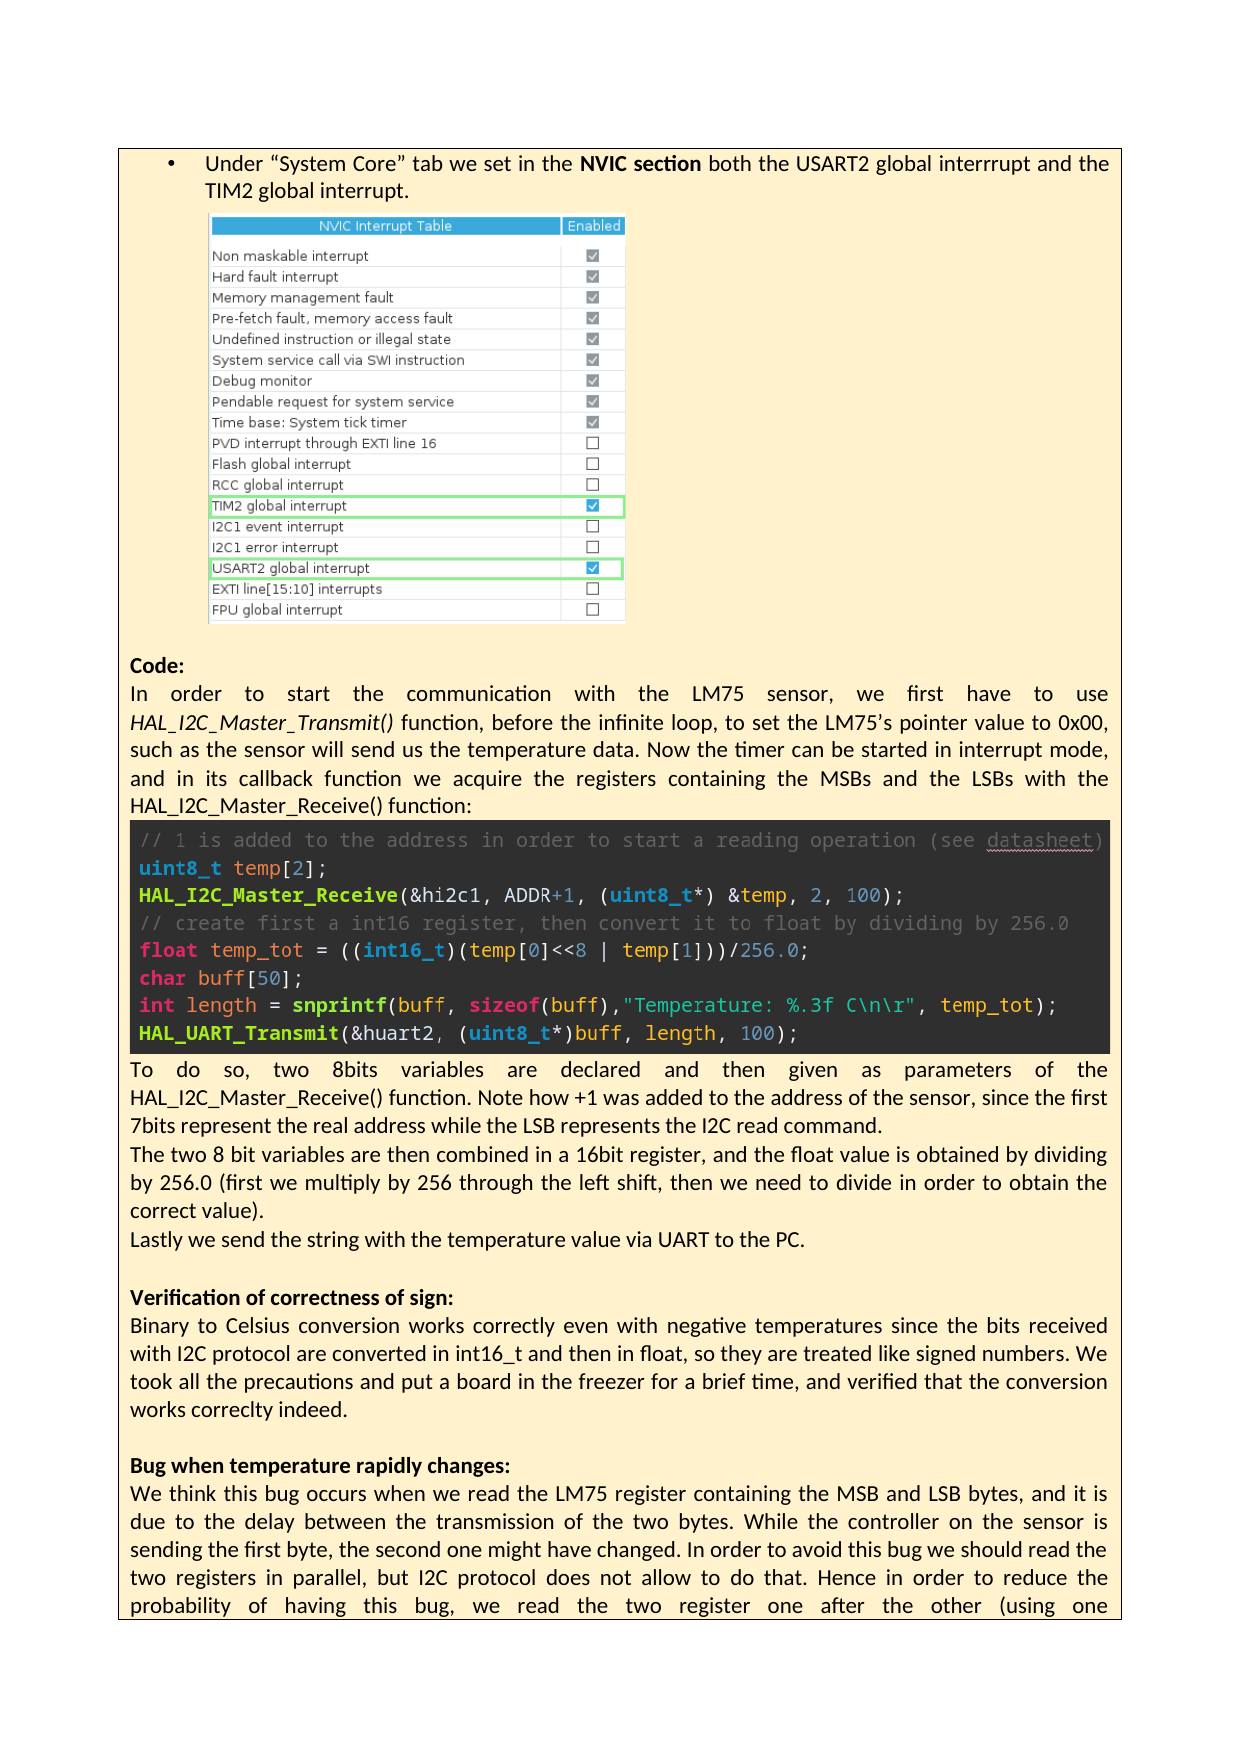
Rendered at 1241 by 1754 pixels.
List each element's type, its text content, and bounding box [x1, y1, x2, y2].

picture [208, 213, 626, 624]
picture [129, 820, 1111, 1054]
table_cell Explanation: We successfully completed the homework. Excercise 1b – Temperature sensor: CubeIDE Settings: We started looking where the LM75 sensor was placed in the green board schematic and we found out that it is connected to pins PB8 (SCL) and PB9 (SDA) of I2C1. So we set in the CubeIDE graphical interface these two pins as I2C1_SCL and I2C1_SDA and then in the connectivity tab we set the I2C1 mode as I2C. USART2 is activated in asynchronous mode, with the following configurations: TIM2 is enabled and configured such as an interrupt is generated every second (PSC = 4800-1, Period = 10000-1). Under “System Core” tab we set in the NVIC section both the USART2 global interrrupt and the TIM2 global interrupt. Code: In order to start the communication with the LM75 sensor, we first have to use HAL_I2C_Master_Transmit() function, before the infinite loop, to set the LM75’s pointer value to 0x00, such as the sensor will send us the temperature data. Now the timer can be started in interrupt mode, and in its callback function we acquire the registers containing the MSBs and the LSBs with the HAL_I2C_Master_Receive() function: To do so, two 8bits variables are declared and then given as parameters of the HAL_I2C_Master_Receive() function. Note how +1 was added to the address of the sensor, since the first 7bits represent the real address while the LSB represents the I2C read command. The two 8 bit variables are then combined in a 16bit register, and the float value is obtained by dividing by 256.0 (first we multiply by 256 through the left shift, then we need to divide in order to obtain the correct value). Lastly we send the string with the temperature value via UART to the PC. Verification of correctness of sign: Binary to Celsius conversion works correctly even with negative temperatures since the bits received with I2C protocol are converted in int16_t and then in float, so they are treated like signed numbers. We took all the precautions and put a board in the freezer for a brief time, and verified that the conversion works correclty indeed. Bug when temperature rapidly changes: We think this bug occurs when we read the LM75 register containing the MSB and LSB bytes, and it is due to the delay between the transmission of the two bytes. While the controller on the sensor is sending the first byte, the second one might have changed. In order to avoid this bug we should read the two registers in parallel, but I2C protocol does not allow to do that. Hence in order to reduce the probability of having this bug, we read the two register one after the other (using one HAL_I2C_Master_Receive function for both registers) working at the maximum speed available for I2C controller of the STM32 (400 kbps). If the bottleneck is the sensor itself, only software low pass filtering can reduce this bug. Excercise 1b – Accelerometer: CubeIDE Settings: I2C protocol is set up exaclty as in the previous point. USART2 is activated in asynchronous mode, as in the previous point. We employ one DMA controller for the USART2. We configure it to operate in "normal" mode with direction as “memory to peripheral". TIM2 is enabled and configured such as an interrupt is raised every second (PSC = 4800-1, Period = 10000-1). Under “System Core” tab we set in the NVIC section both the USART2 global interrrupt and the TIM2 global interrupt. The DMA interrupt is automatically set. Code: In order to start the communication with the LIS2DE sensor, we first have to use 3 HAL_I2C_Master_Transmit() functions, before the infinite loop, in order to send the configuration values to the following control registers: CTRL_REG1: Normal mode (1Hz), x,y,z axis enabled (ODR0 , Zen, Yen, Xen bits high); CTRL_REG2: Normal mode, Filter bypassed (all bits to zeros); CTRL_REG4: Continous update, +/- 2g, self-test disabled (all bits to zero). The sensors I2C address used is 0b01010000, last bit is set to 0 since we are writing. Now the timer can be started in interrupt mode. In the timer callback function we first tell to the LIS2DE which register we want to read from by sending the address of the register ACC_OUT_X as data on the I2C bus : the address used is 0x29+0x80, such as the MSB of this subaddress is set to 1 and the auto increment mode is activated. In this way the sensor will automatically keep sending the values of the following registers, without the need of requesting it through I2C. Note the registers containing the X, Y and Z values are not adjacent, but are spaced out by other registers. We need to save the received bytes in a 5 elements buffer, and take only the data in the position 0, 2 and 4. In order to tell the sensor we want to read values, we also need to set the LSB of the address to 1, as specified in the datasheet, therefore +1 is added to the address. Finally we convert the values to ‘g’ by dividing by 64.0, and transmit them via UART using DMA. Excercise 1c – Accelerometer: CubeIDE Settings: The core setup and code are exactly the same as the previous point (1b), with the only difference that the I2C RX is made using DMA. In order to do that: We added a I2C1 RX DMA1 Stream 0 (Perpheral To Memory, normal mode) and enabled its NVIC event interrupt. The DMA1 Stream 6 is still used for the USART TIM2, USART2 and I2C are set up exactly as before. The NVIC table is set up as before, but now also “I2C1 event interrupt” must be enabled Code: Exactly as before, we initially set up the 3 control registers, and then start the timer in interrupt mode. On each timer interrupt, we first request the data from the ACC_OUT_X register by sending its address to the sensor, setting up also the auto-scrolling as we did before, and then we request a DMA acquisition for all the coordinates at once. The 5 elements buffer is still used. We move the calculation of x,y,z in ‘g’ and the transmission in UART via DMA in the HAL_I2C_MasterRxCpltCallback, called every time an I2C RX event is rised. [119, 149, 1121, 1619]
